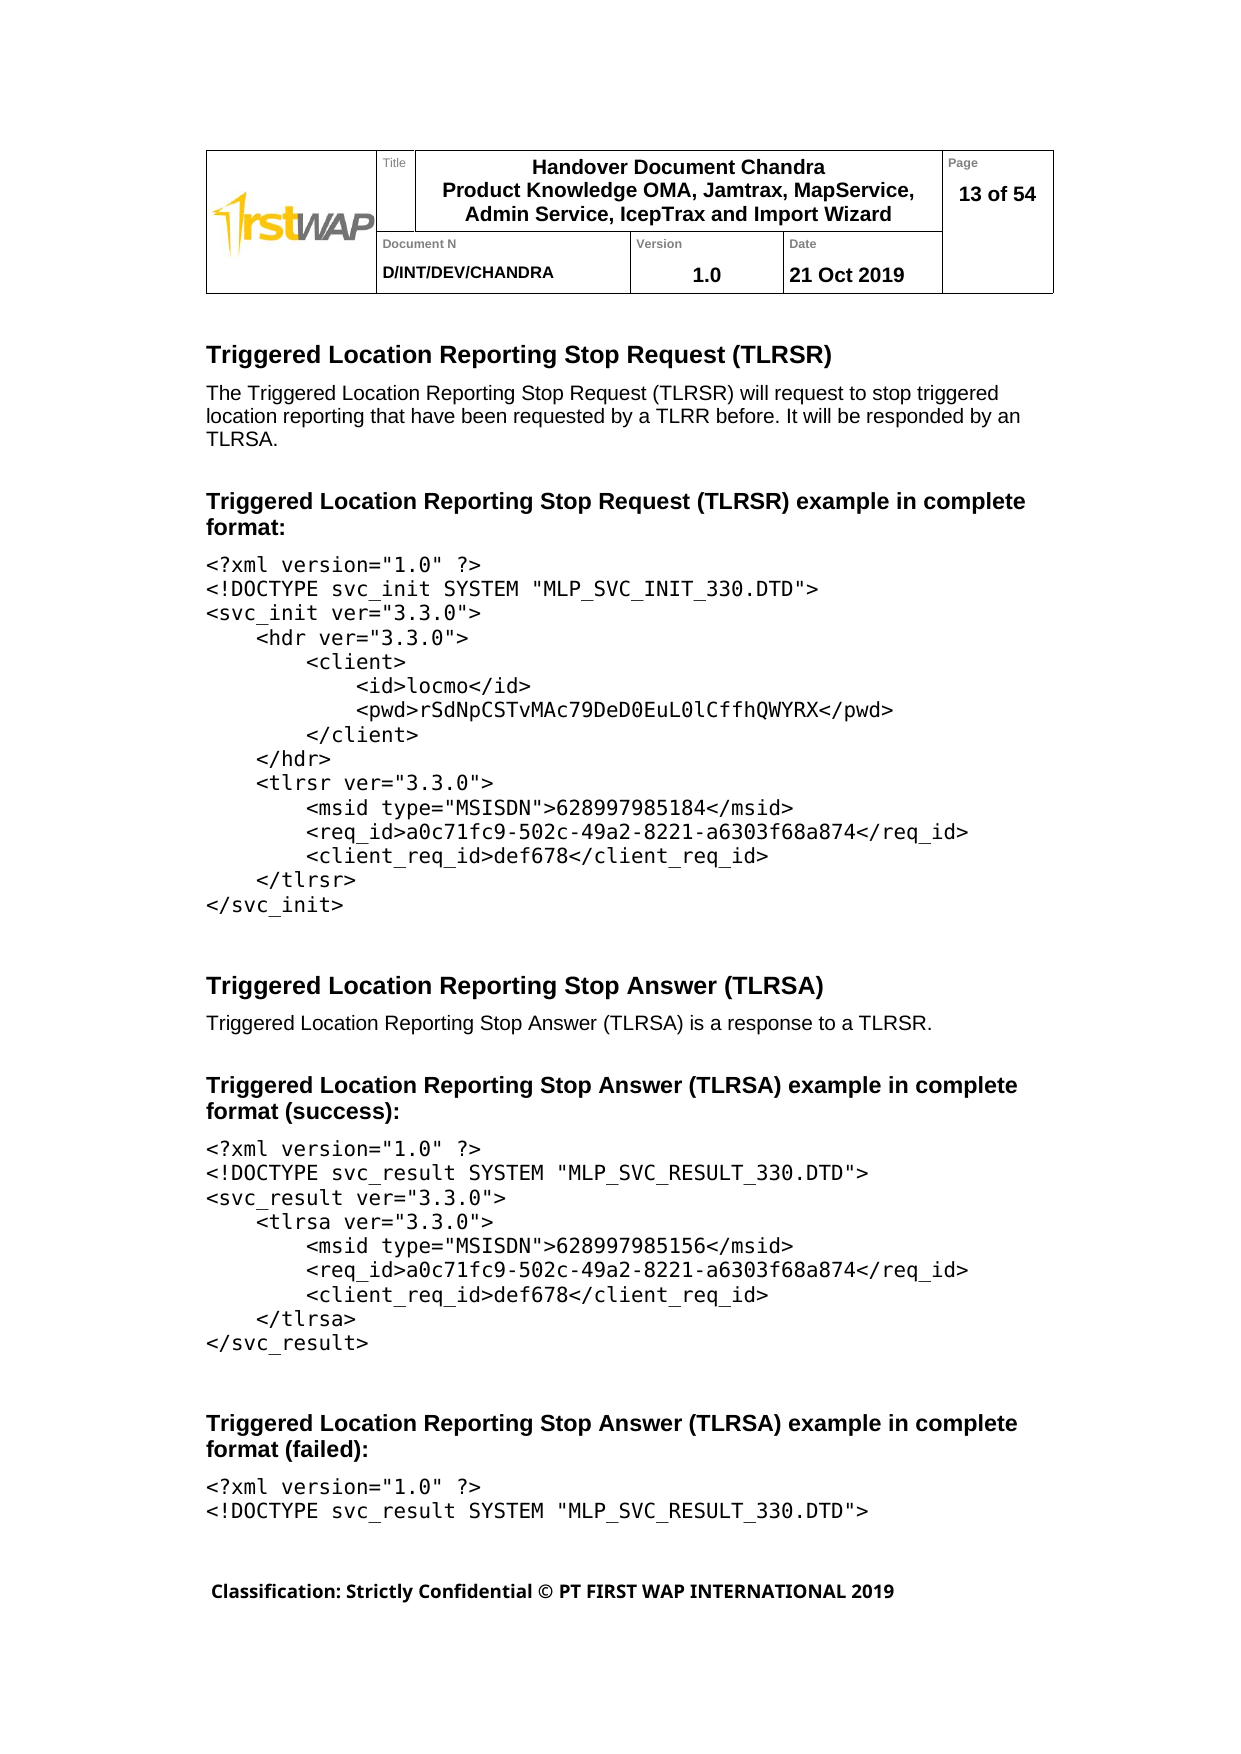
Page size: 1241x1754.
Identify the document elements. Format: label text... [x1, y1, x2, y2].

text <id>locmo</id> [206, 674, 1053, 698]
text </tlrsa> [206, 1307, 1053, 1331]
picture [211, 191, 375, 259]
text The Triggered Location Reporting Stop Request (TLRSR) will request to stop triggered location reporting that have been requested by a TLRR before. It will be responded by an TLRSA. [206, 381, 1053, 451]
text <req_id>a0c71fc9-502c-49a2-8221-a6303f68a874</req_id> [206, 820, 1053, 844]
text </svc_result> [206, 1331, 1053, 1356]
text </hdr> [206, 747, 1053, 771]
text <!DOCTYPE svc_init SYSTEM "MLP_SVC_INIT_330.DTD"> [206, 577, 1053, 601]
text <?xml version="1.0" ?> [206, 553, 1053, 577]
text <client_req_id>def678</client_req_id> [206, 844, 1053, 868]
subtitle Triggered Location Reporting Stop Request (TLRSR) example in complete format: [206, 488, 1053, 540]
text <!DOCTYPE svc_result SYSTEM "MLP_SVC_RESULT_330.DTD"> [206, 1499, 1053, 1523]
subtitle Triggered Location Reporting Stop Request (TLRSR) [206, 341, 1053, 369]
text Triggered Location Reporting Stop Answer (TLRSA) is a response to a TLRSR. [206, 1012, 1053, 1035]
text </client> [206, 723, 1053, 747]
text <client_req_id>def678</client_req_id> [206, 1283, 1053, 1307]
text </svc_init> [206, 893, 1053, 917]
text <?xml version="1.0" ?> [206, 1475, 1053, 1499]
text </tlrsr> [206, 868, 1053, 893]
text <!DOCTYPE svc_result SYSTEM "MLP_SVC_RESULT_330.DTD"> [206, 1162, 1053, 1186]
text <client> [206, 650, 1053, 674]
text <svc_init ver="3.3.0"> [206, 601, 1053, 626]
text <msid type="MSISDN">628997985156</msid> [206, 1234, 1053, 1259]
text <pwd>rSdNpCSTvMAc79DeD0EuL0lCffhQWYRX</pwd> [206, 698, 1053, 723]
text <tlrsr ver="3.3.0"> [206, 771, 1053, 796]
text <req_id>a0c71fc9-502c-49a2-8221-a6303f68a874</req_id> [206, 1259, 1053, 1283]
text <msid type="MSISDN">628997985184</msid> [206, 796, 1053, 820]
subtitle Triggered Location Reporting Stop Answer (TLRSA) example in complete format (success): [206, 1073, 1053, 1125]
text <hdr ver="3.3.0"> [206, 626, 1053, 650]
subtitle Triggered Location Reporting Stop Answer (TLRSA) example in complete format (failed): [206, 1410, 1053, 1462]
subtitle Triggered Location Reporting Stop Answer (TLRSA) [206, 971, 1053, 999]
text <svc_result ver="3.3.0"> [206, 1186, 1053, 1210]
text <?xml version="1.0" ?> [206, 1137, 1053, 1162]
text <tlrsa ver="3.3.0"> [206, 1210, 1053, 1234]
